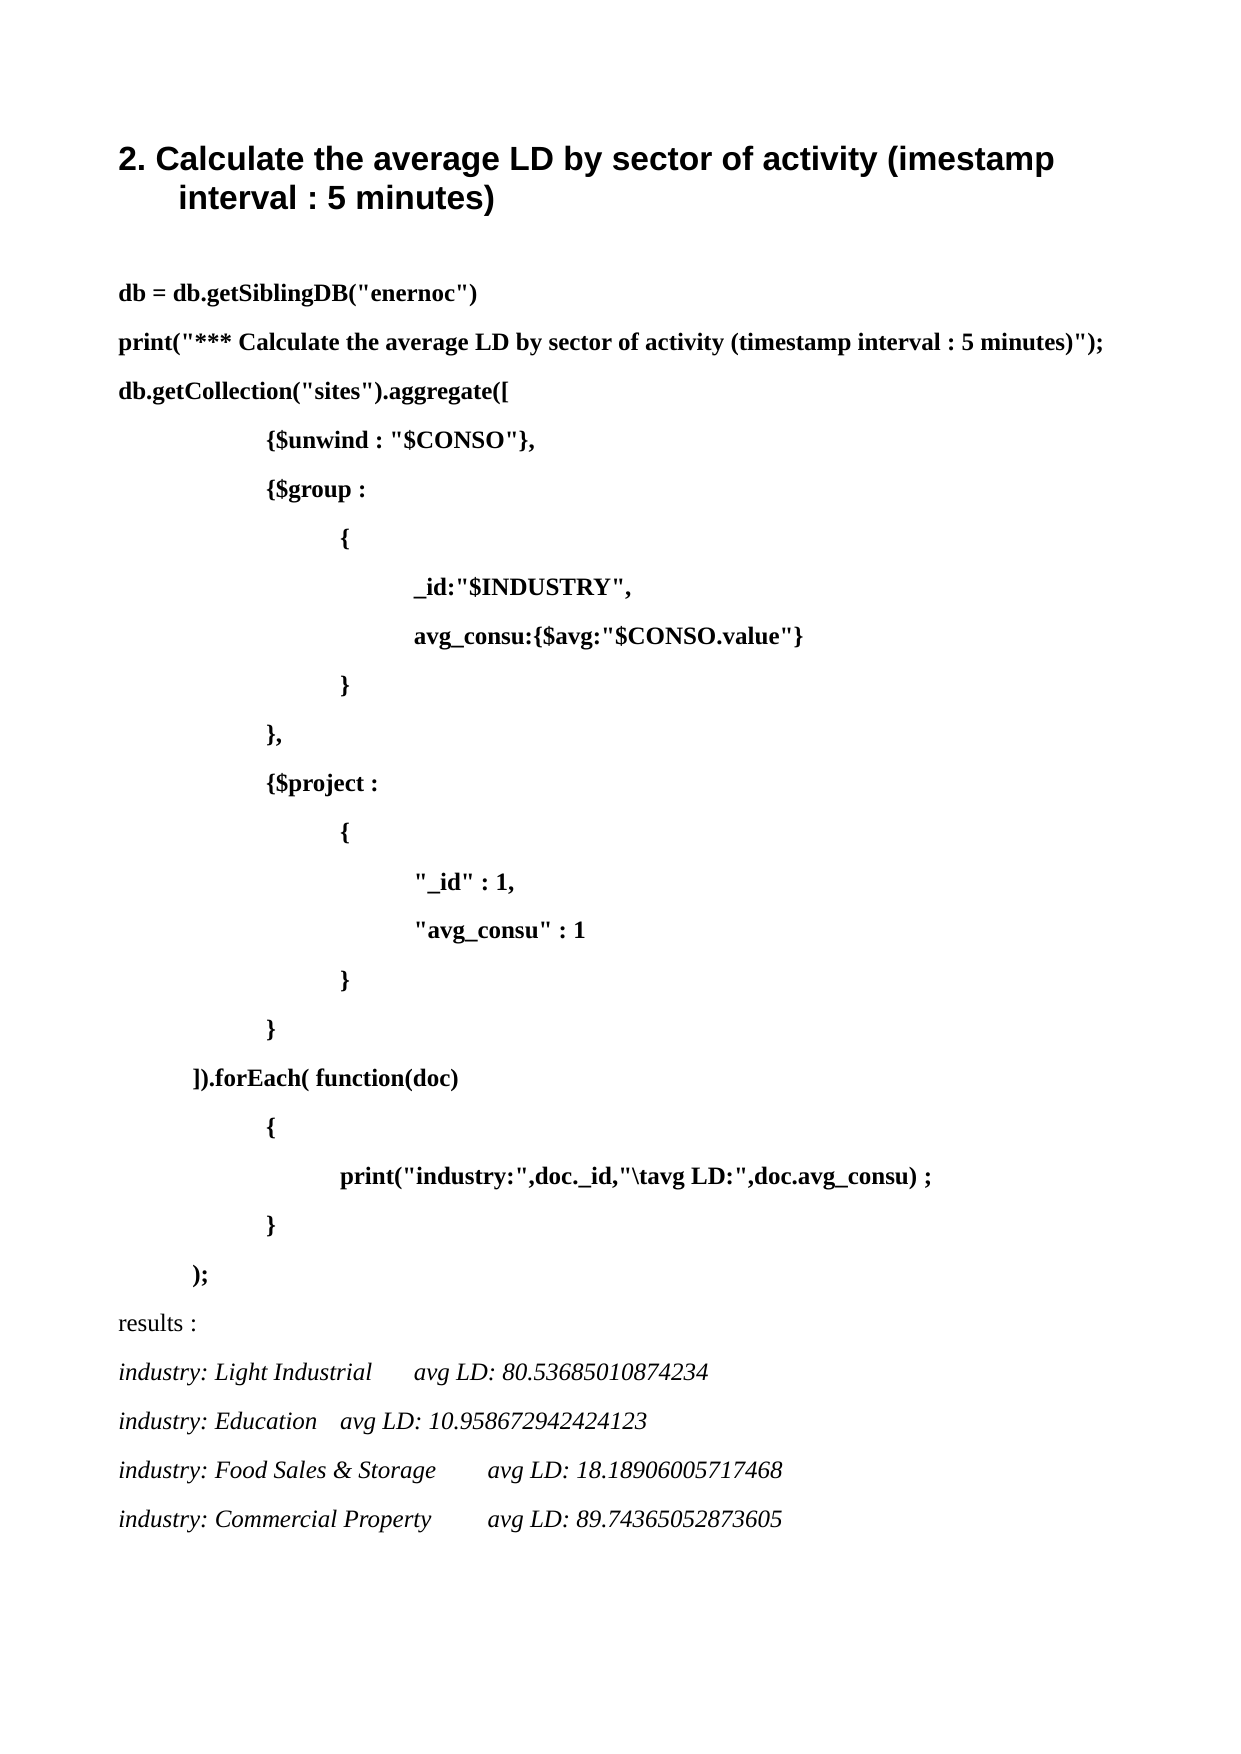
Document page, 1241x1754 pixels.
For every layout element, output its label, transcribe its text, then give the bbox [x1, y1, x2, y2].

text "avg_consu" : 1 [118, 916, 1122, 944]
text } [118, 670, 1122, 699]
text {$unwind : "$CONSO"}, [118, 425, 1122, 454]
text } [118, 1014, 1122, 1042]
text avg_consu:{$avg:"$CONSO.value"} [118, 621, 1122, 650]
text { [118, 1112, 1122, 1141]
text {$project : [118, 768, 1122, 797]
subtitle 2. Calculate the average LD by sector of activity (imestamp interval : 5 minutes) [118, 139, 1122, 216]
text print("industry:",doc._id,"\tavg LD:",doc.avg_consu) ; [118, 1161, 1122, 1190]
text {$group : [118, 474, 1122, 503]
text } [118, 965, 1122, 993]
text { [118, 523, 1122, 552]
text print("*** Calculate the average LD by sector of activity (timestamp interval : 5 minutes)"); [118, 327, 1122, 356]
text ); [118, 1259, 1122, 1288]
text "_id" : 1, [118, 867, 1122, 895]
text industry: Commercial Property avg LD: 89.74365052873605 [118, 1504, 1122, 1533]
text }, [118, 719, 1122, 748]
text industry: Food Sales & Storage avg LD: 18.18906005717468 [118, 1455, 1122, 1484]
text results : [118, 1308, 1122, 1337]
text industry: Light Industrial avg LD: 80.53685010874234 [118, 1357, 1122, 1386]
text _id:"$INDUSTRY", [118, 572, 1122, 601]
text db = db.getSiblingDB("enernoc") [118, 278, 1122, 307]
text } [118, 1210, 1122, 1239]
text ]).forEach( function(doc) [118, 1063, 1122, 1092]
text industry: Education avg LD: 10.958672942424123 [118, 1406, 1122, 1435]
text { [118, 817, 1122, 846]
text db.getCollection("sites").aggregate([ [118, 376, 1122, 405]
